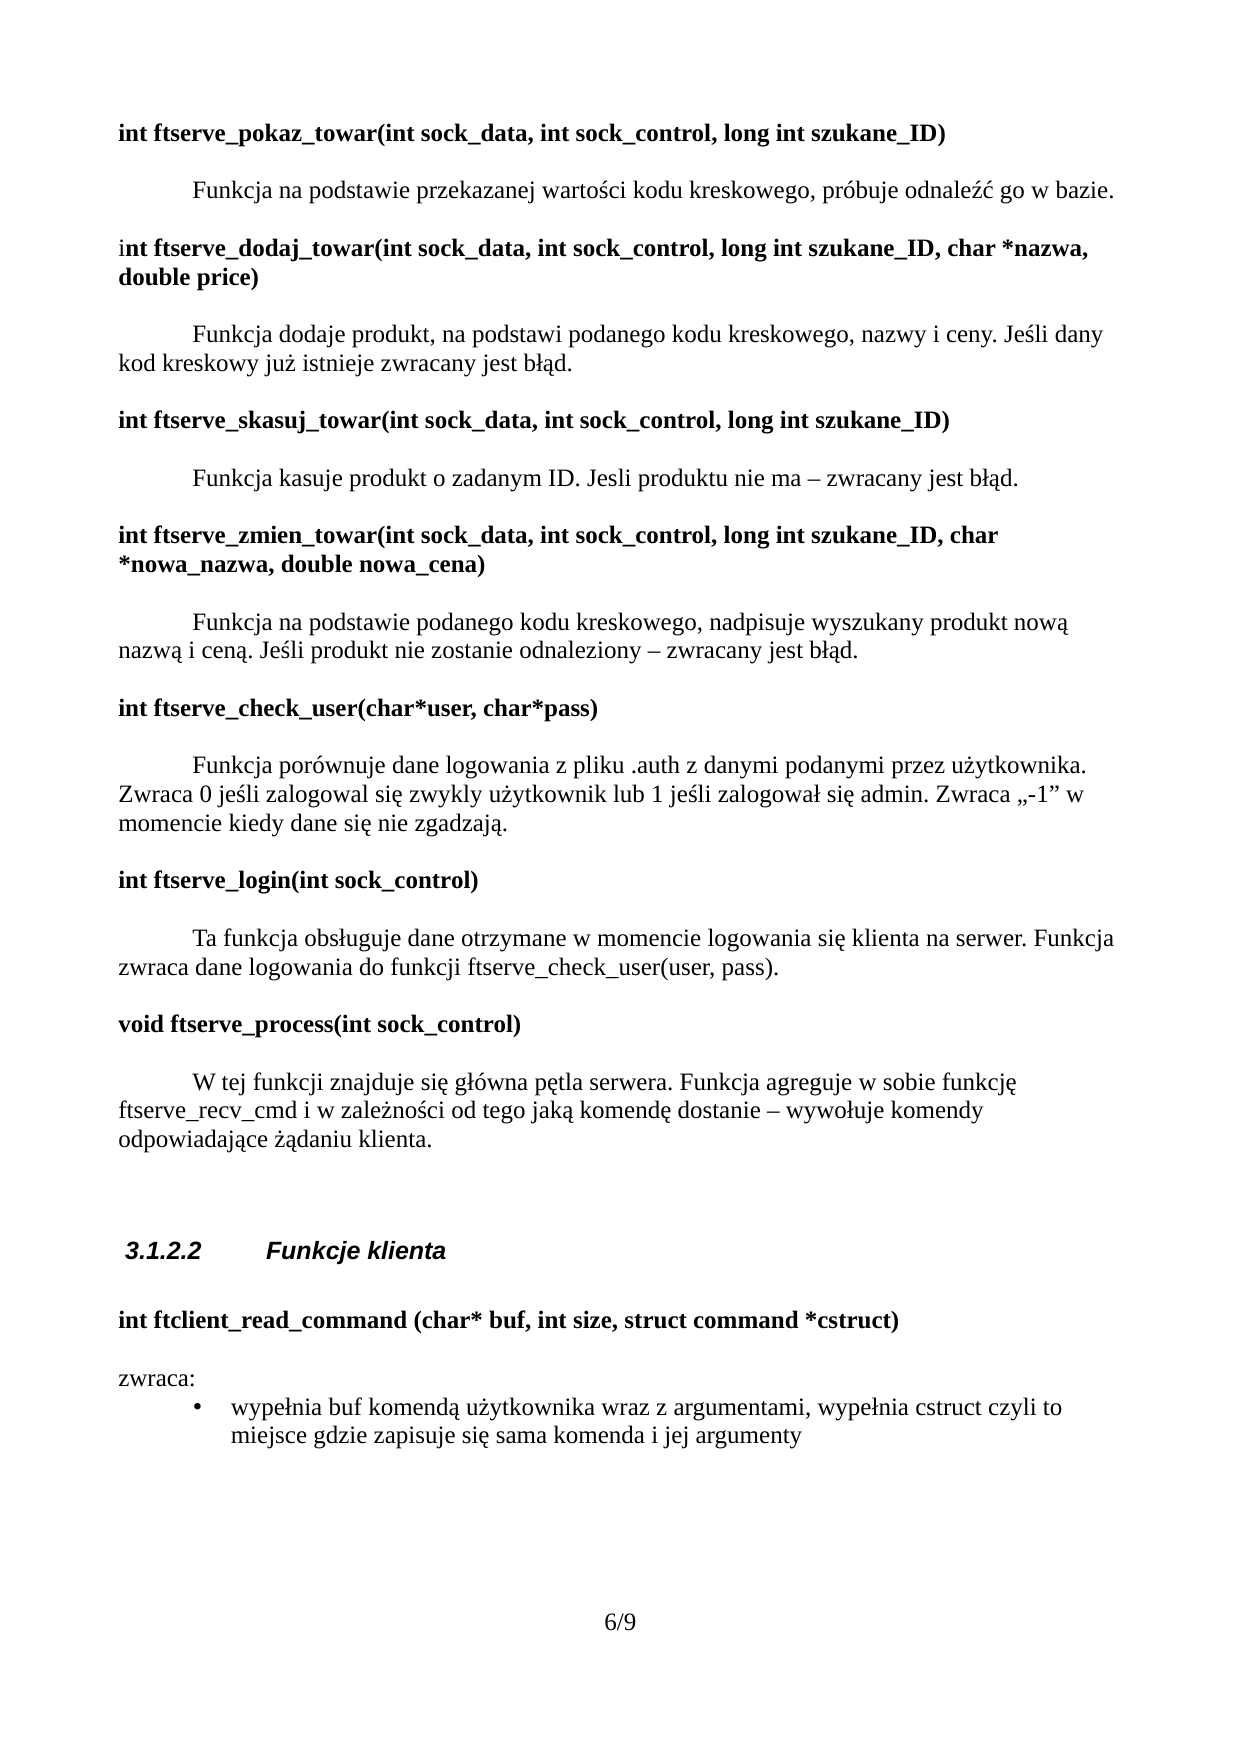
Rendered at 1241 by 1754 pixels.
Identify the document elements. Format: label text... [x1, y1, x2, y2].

text Funkcja na podstawie przekazanej wartości kodu kreskowego, próbuje odnaleźć go w bazie. [118, 176, 1122, 204]
text int ftserve_dodaj_towar(int sock_data, int sock_control, long int szukane_ID, char *nazwa, double price) [118, 233, 1122, 291]
text Ta funkcja obsługuje dane otrzymane w momencie logowania się klienta na serwer. Funkcja zwraca dane logowania do funkcji ftserve_check_user(user, pass). [118, 923, 1122, 981]
list wypełnia buf komendą użytkownika wraz z argumentami, wypełnia cstruct czyli to miejsce gdzie zapisuje się sama komenda i jej argumenty [193, 1392, 1122, 1449]
text int ftserve_check_user(char*user, char*pass) [118, 693, 1122, 722]
text int ftclient_read_command (char* buf, int size, struct command *cstruct) [118, 1306, 1122, 1334]
text int ftserve_zmien_towar(int sock_data, int sock_control, long int szukane_ID, char *nowa_nazwa, double nowa_cena) [118, 521, 1122, 578]
text int ftserve_skasuj_towar(int sock_data, int sock_control, long int szukane_ID) [118, 406, 1122, 434]
text zwraca: [118, 1363, 1122, 1392]
subtitle Funkcje klienta [118, 1236, 1122, 1264]
text W tej funkcji znajduje się główna pętla serwera. Funkcja agreguje w sobie funkcję ftserve_recv_cmd i w zależności od tego jaką komendę dostanie – wywołuje komendy odpowiadające żądaniu klienta. [118, 1067, 1122, 1153]
text Funkcja porównuje dane logowania z pliku .auth z danymi podanymi przez użytkownika. Zwraca 0 jeśli zalogowal się zwykly użytkownik lub 1 jeśli zalogował się admin. Zwraca „-1” w momencie kiedy dane się nie zgadzają. [118, 751, 1122, 837]
text Funkcja na podstawie podanego kodu kreskowego, nadpisuje wyszukany produkt nową nazwą i ceną. Jeśli produkt nie zostanie odnaleziony – zwracany jest błąd. [118, 607, 1122, 664]
text int ftserve_pokaz_towar(int sock_data, int sock_control, long int szukane_ID) [118, 118, 1122, 147]
text Funkcja kasuje produkt o zadanym ID. Jesli produktu nie ma – zwracany jest błąd. [118, 463, 1122, 492]
text void ftserve_process(int sock_control) [118, 1009, 1122, 1038]
text Funkcja dodaje produkt, na podstawi podanego kodu kreskowego, nazwy i ceny. Jeśli dany kod kreskowy już istnieje zwracany jest błąd. [118, 319, 1122, 377]
text int ftserve_login(int sock_control) [118, 866, 1122, 894]
